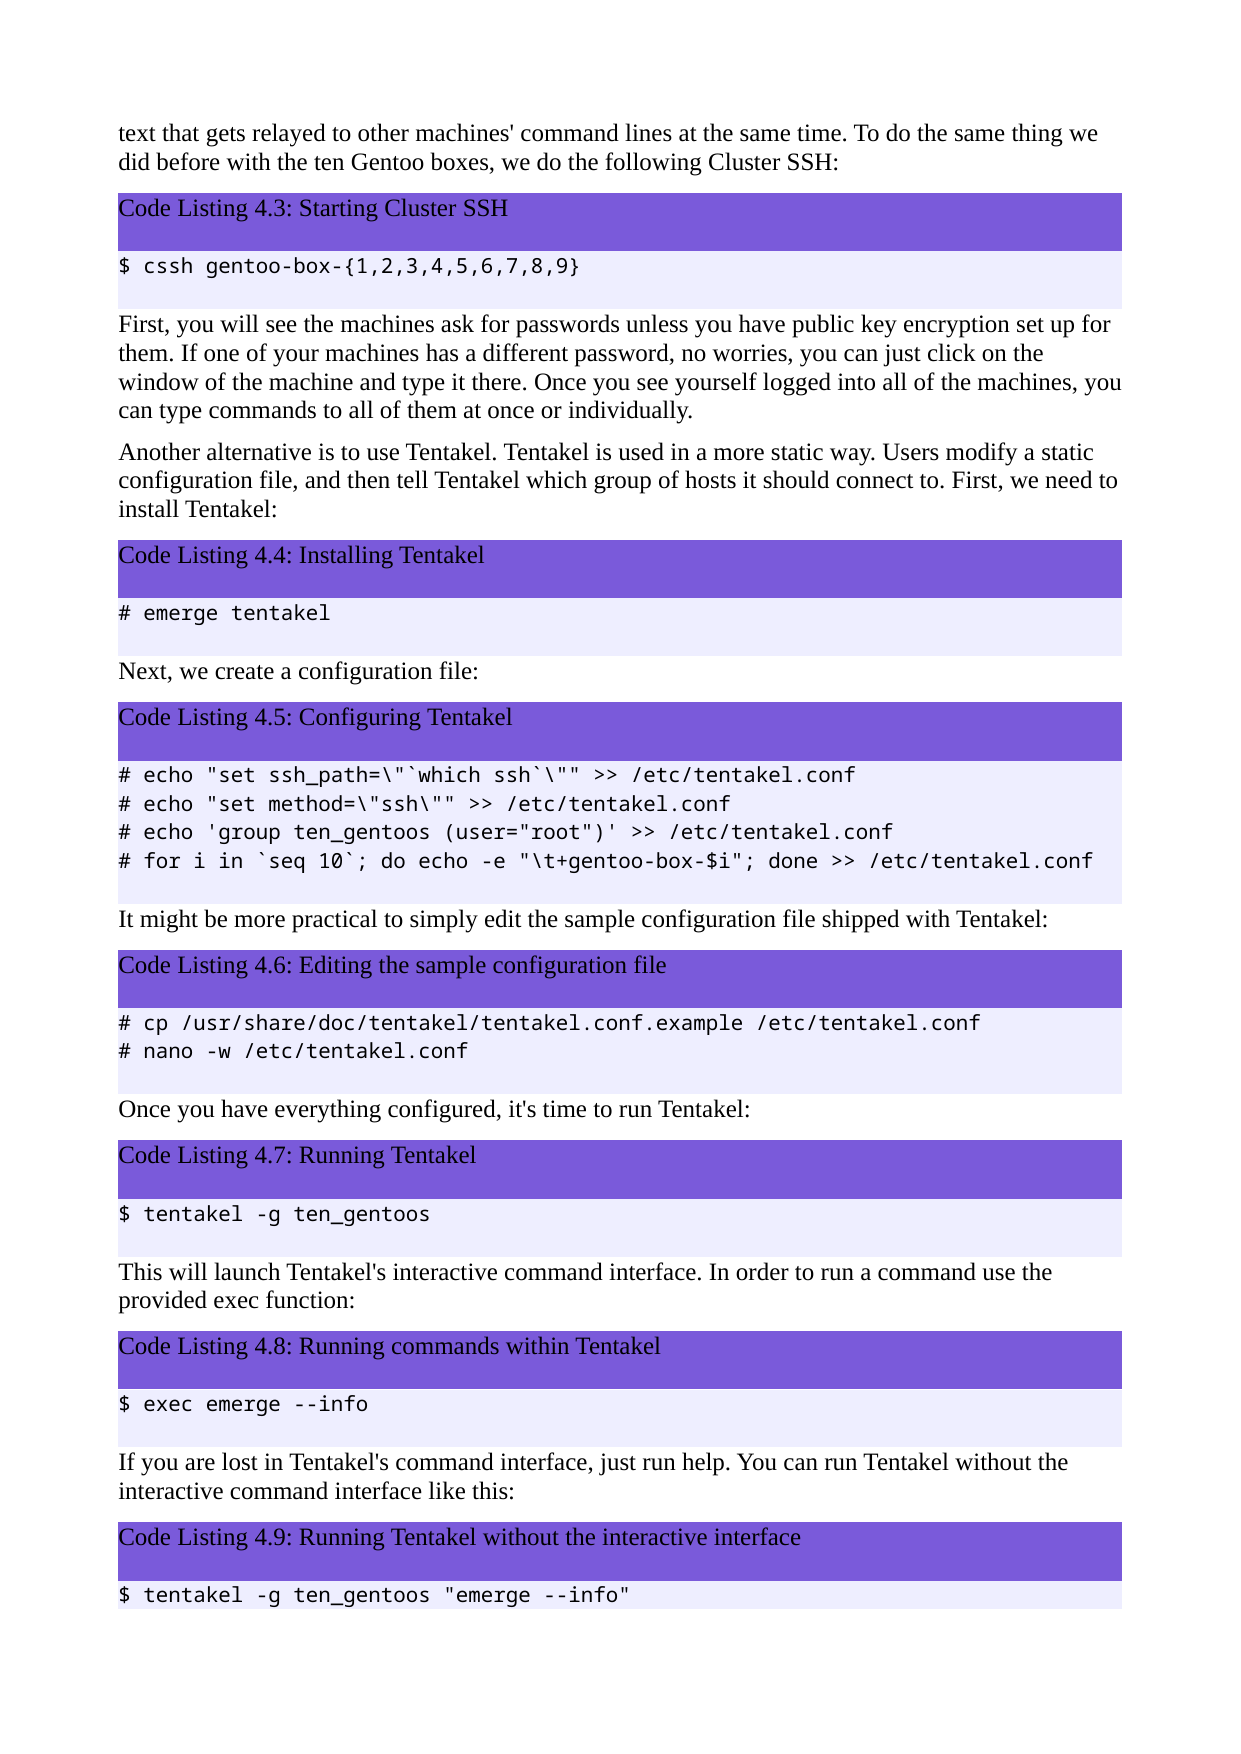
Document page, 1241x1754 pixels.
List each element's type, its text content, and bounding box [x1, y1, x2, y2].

text First, you will see the machines ask for passwords unless you have public key encryption set up for them. If one of your machines has a different password, no worries, you can just click on the window of the machine and type it there. Once you see yourself logged into all of the machines, you can type commands to all of them at once or individually. [118, 309, 1122, 424]
table_header Code Listing 4.3: Starting Cluster SSH [118, 193, 1122, 251]
table_header Code Listing 4.5: Configuring Tentakel [118, 702, 1122, 761]
table_cell # emerge tentakel [118, 598, 1122, 656]
table_cell $ tentakel -g ten_gentoos [118, 1199, 1122, 1257]
table_header Code Listing 4.8: Running commands within Tentakel [118, 1331, 1122, 1389]
text If you are lost in Tentakel's command interface, just run help. You can run Tentakel without the interactive command interface like this: [118, 1447, 1122, 1505]
text text that gets relayed to other machines' command lines at the same time. To do the same thing we did before with the ten Gentoo boxes, we do the following Cluster SSH: [118, 118, 1122, 176]
text Another alternative is to use Tentakel. Tentakel is used in a more static way. Users modify a static configuration file, and then tell Tentakel which group of hosts it should connect to. First, we need to install Tentakel: [118, 437, 1122, 523]
text This will launch Tentakel's interactive command interface. In order to run a command use the provided exec function: [118, 1257, 1122, 1314]
table_cell # echo "set ssh_path=\"`which ssh`\"" >> /etc/tentakel.conf # echo "set method=\"ssh\"" >> /etc/tentakel.conf # echo 'group ten_gentoos (user="root")' >> /etc/tentakel.conf # for i in `seq 10`; do echo -e "\t+gentoo-box-$i"; done >> /etc/tentakel.conf [118, 761, 1122, 904]
table_cell $ cssh gentoo-box-{1,2,3,4,5,6,7,8,9} [118, 251, 1122, 309]
text It might be more practical to simply edit the sample configuration file shipped with Tentakel: [118, 904, 1122, 932]
table_cell $ tentakel -g ten_gentoos "emerge --info" [118, 1581, 1122, 1609]
table_header Code Listing 4.7: Running Tentakel [118, 1140, 1122, 1199]
table_cell # cp /usr/share/doc/tentakel/tentakel.conf.example /etc/tentakel.conf # nano -w /etc/tentakel.conf [118, 1008, 1122, 1094]
table_header Code Listing 4.4: Installing Tentakel [118, 540, 1122, 598]
text Once you have everything configured, it's time to run Tentakel: [118, 1094, 1122, 1123]
text Next, we create a configuration file: [118, 656, 1122, 685]
table_header Code Listing 4.6: Editing the sample configuration file [118, 950, 1122, 1008]
table_header Code Listing 4.9: Running Tentakel without the interactive interface [118, 1522, 1122, 1581]
table_cell $ exec emerge --info [118, 1390, 1122, 1447]
